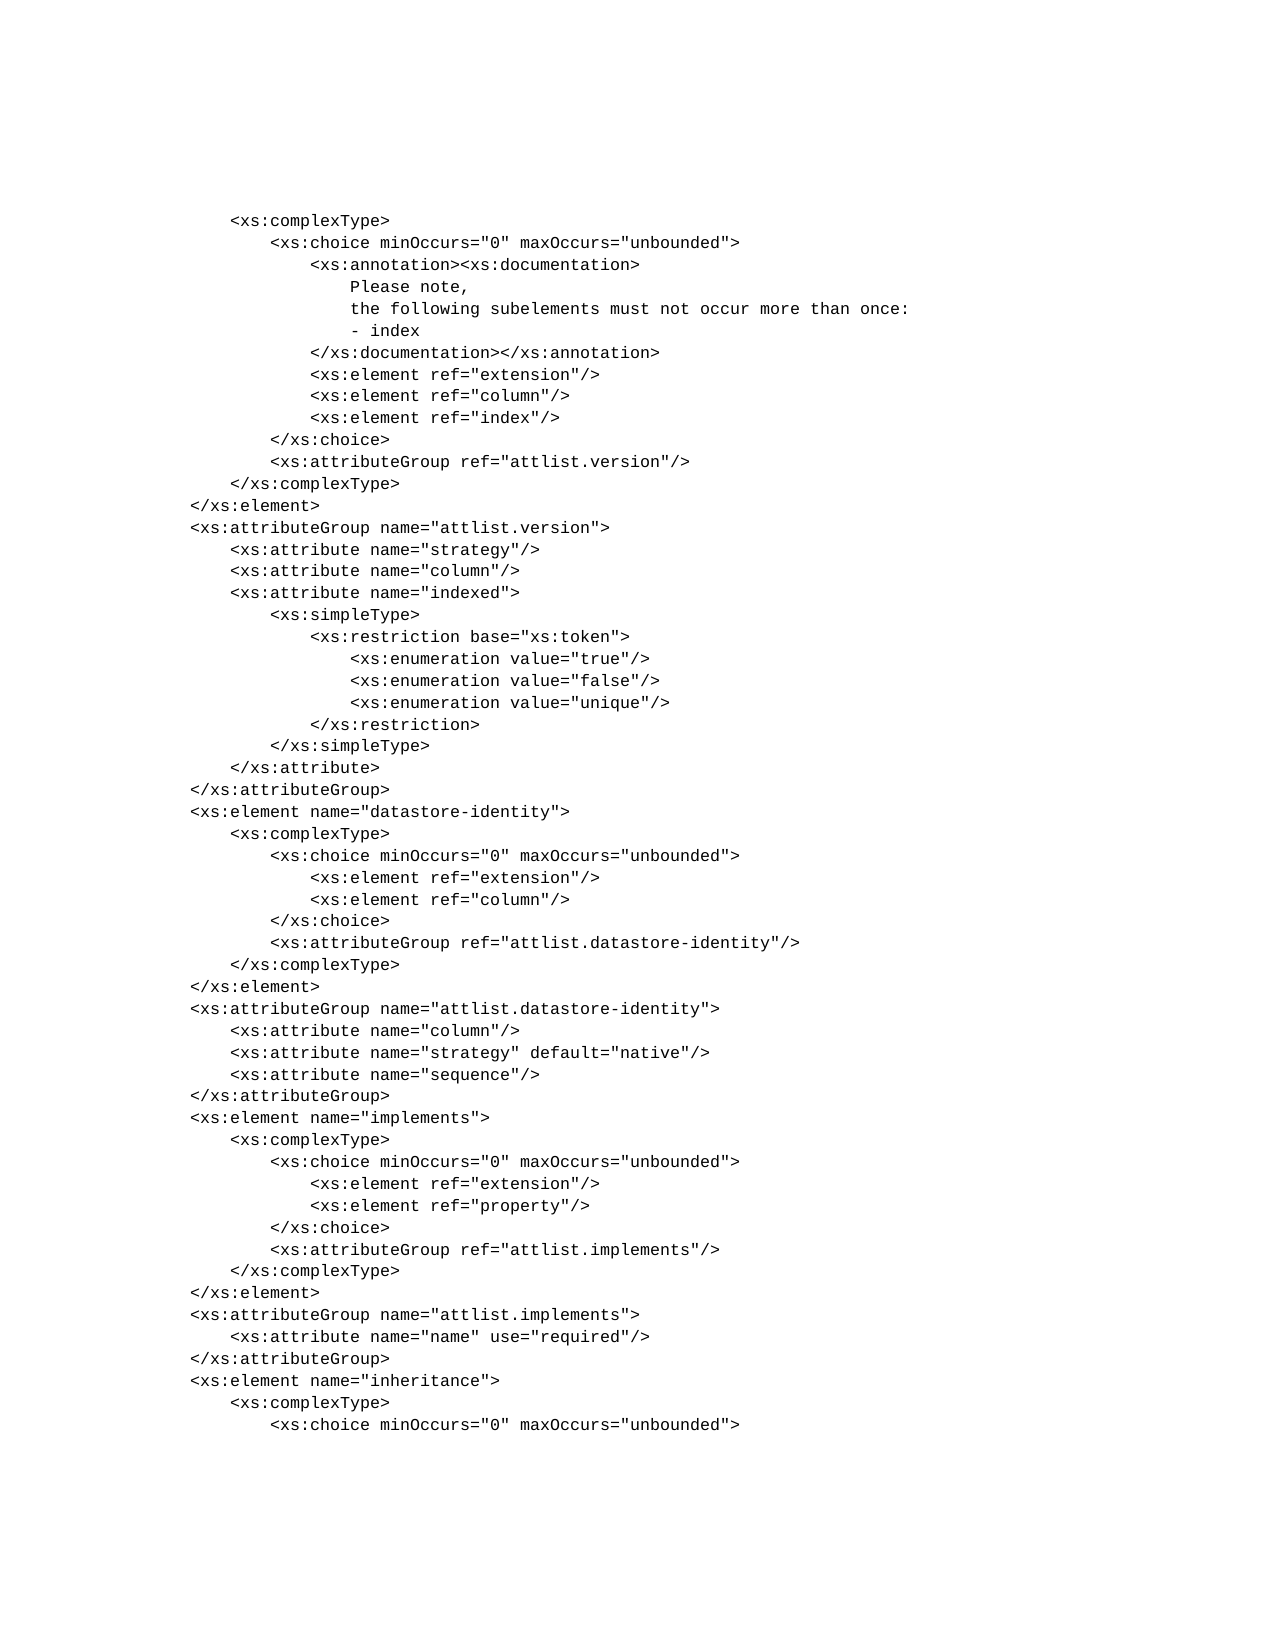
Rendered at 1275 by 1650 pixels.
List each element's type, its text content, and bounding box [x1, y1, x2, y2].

text </xs:attributeGroup> [150, 1085, 1125, 1107]
text <xs:enumeration value="false"/> [150, 669, 1125, 691]
text <xs:element ref="extension"/> [150, 363, 1125, 385]
text <xs:attributeGroup ref="attlist.implements"/> [150, 1238, 1125, 1260]
text <xs:complexType> [150, 210, 1125, 232]
text </xs:choice> [150, 429, 1125, 451]
text <xs:element name="inheritance"> [150, 1369, 1125, 1391]
text <xs:complexType> [150, 1391, 1125, 1413]
text <xs:element ref="extension"/> [150, 866, 1125, 888]
text </xs:documentation></xs:annotation> [150, 341, 1125, 363]
text <xs:choice minOccurs="0" maxOccurs="unbounded"> [150, 1151, 1125, 1172]
text <xs:element name="datastore-identity"> [150, 801, 1125, 822]
text <xs:element name="implements"> [150, 1107, 1125, 1129]
text <xs:attribute name="strategy" default="native"/> [150, 1041, 1125, 1063]
text <xs:attributeGroup name="attlist.version"> [150, 516, 1125, 538]
text </xs:attributeGroup> [150, 779, 1125, 801]
text <xs:attributeGroup name="attlist.implements"> [150, 1304, 1125, 1326]
text <xs:element ref="column"/> [150, 385, 1125, 407]
text </xs:restriction> [150, 713, 1125, 735]
text the following subelements must not occur more than once: [150, 297, 1125, 319]
text <xs:attributeGroup ref="attlist.version"/> [150, 451, 1125, 472]
text <xs:enumeration value="true"/> [150, 647, 1125, 669]
text <xs:restriction base="xs:token"> [150, 626, 1125, 647]
text </xs:choice> [150, 910, 1125, 932]
text <xs:element ref="extension"/> [150, 1172, 1125, 1194]
text <xs:attributeGroup name="attlist.datastore-identity"> [150, 997, 1125, 1019]
text Please note, [150, 276, 1125, 297]
text <xs:attribute name="column"/> [150, 560, 1125, 582]
text <xs:attribute name="name" use="required"/> [150, 1326, 1125, 1347]
text - index [150, 319, 1125, 341]
text <xs:simpleType> [150, 604, 1125, 626]
text <xs:annotation><xs:documentation> [150, 254, 1125, 276]
text </xs:attribute> [150, 757, 1125, 779]
text </xs:element> [150, 494, 1125, 516]
text </xs:complexType> [150, 1260, 1125, 1282]
text <xs:complexType> [150, 1129, 1125, 1151]
text <xs:attribute name="sequence"/> [150, 1063, 1125, 1085]
text </xs:element> [150, 1282, 1125, 1304]
text <xs:element ref="index"/> [150, 407, 1125, 429]
text <xs:choice minOccurs="0" maxOccurs="unbounded"> [150, 1413, 1125, 1435]
text <xs:attribute name="strategy"/> [150, 538, 1125, 560]
text <xs:choice minOccurs="0" maxOccurs="unbounded"> [150, 844, 1125, 866]
text <xs:element ref="property"/> [150, 1194, 1125, 1216]
text <xs:enumeration value="unique"/> [150, 691, 1125, 713]
text </xs:element> [150, 976, 1125, 997]
text <xs:attribute name="column"/> [150, 1019, 1125, 1041]
text <xs:complexType> [150, 822, 1125, 844]
text </xs:choice> [150, 1216, 1125, 1238]
text </xs:complexType> [150, 472, 1125, 494]
text </xs:complexType> [150, 954, 1125, 976]
text </xs:attributeGroup> [150, 1347, 1125, 1369]
text <xs:choice minOccurs="0" maxOccurs="unbounded"> [150, 232, 1125, 254]
text <xs:attributeGroup ref="attlist.datastore-identity"/> [150, 932, 1125, 954]
text </xs:simpleType> [150, 735, 1125, 757]
text <xs:element ref="column"/> [150, 888, 1125, 910]
text <xs:attribute name="indexed"> [150, 582, 1125, 604]
